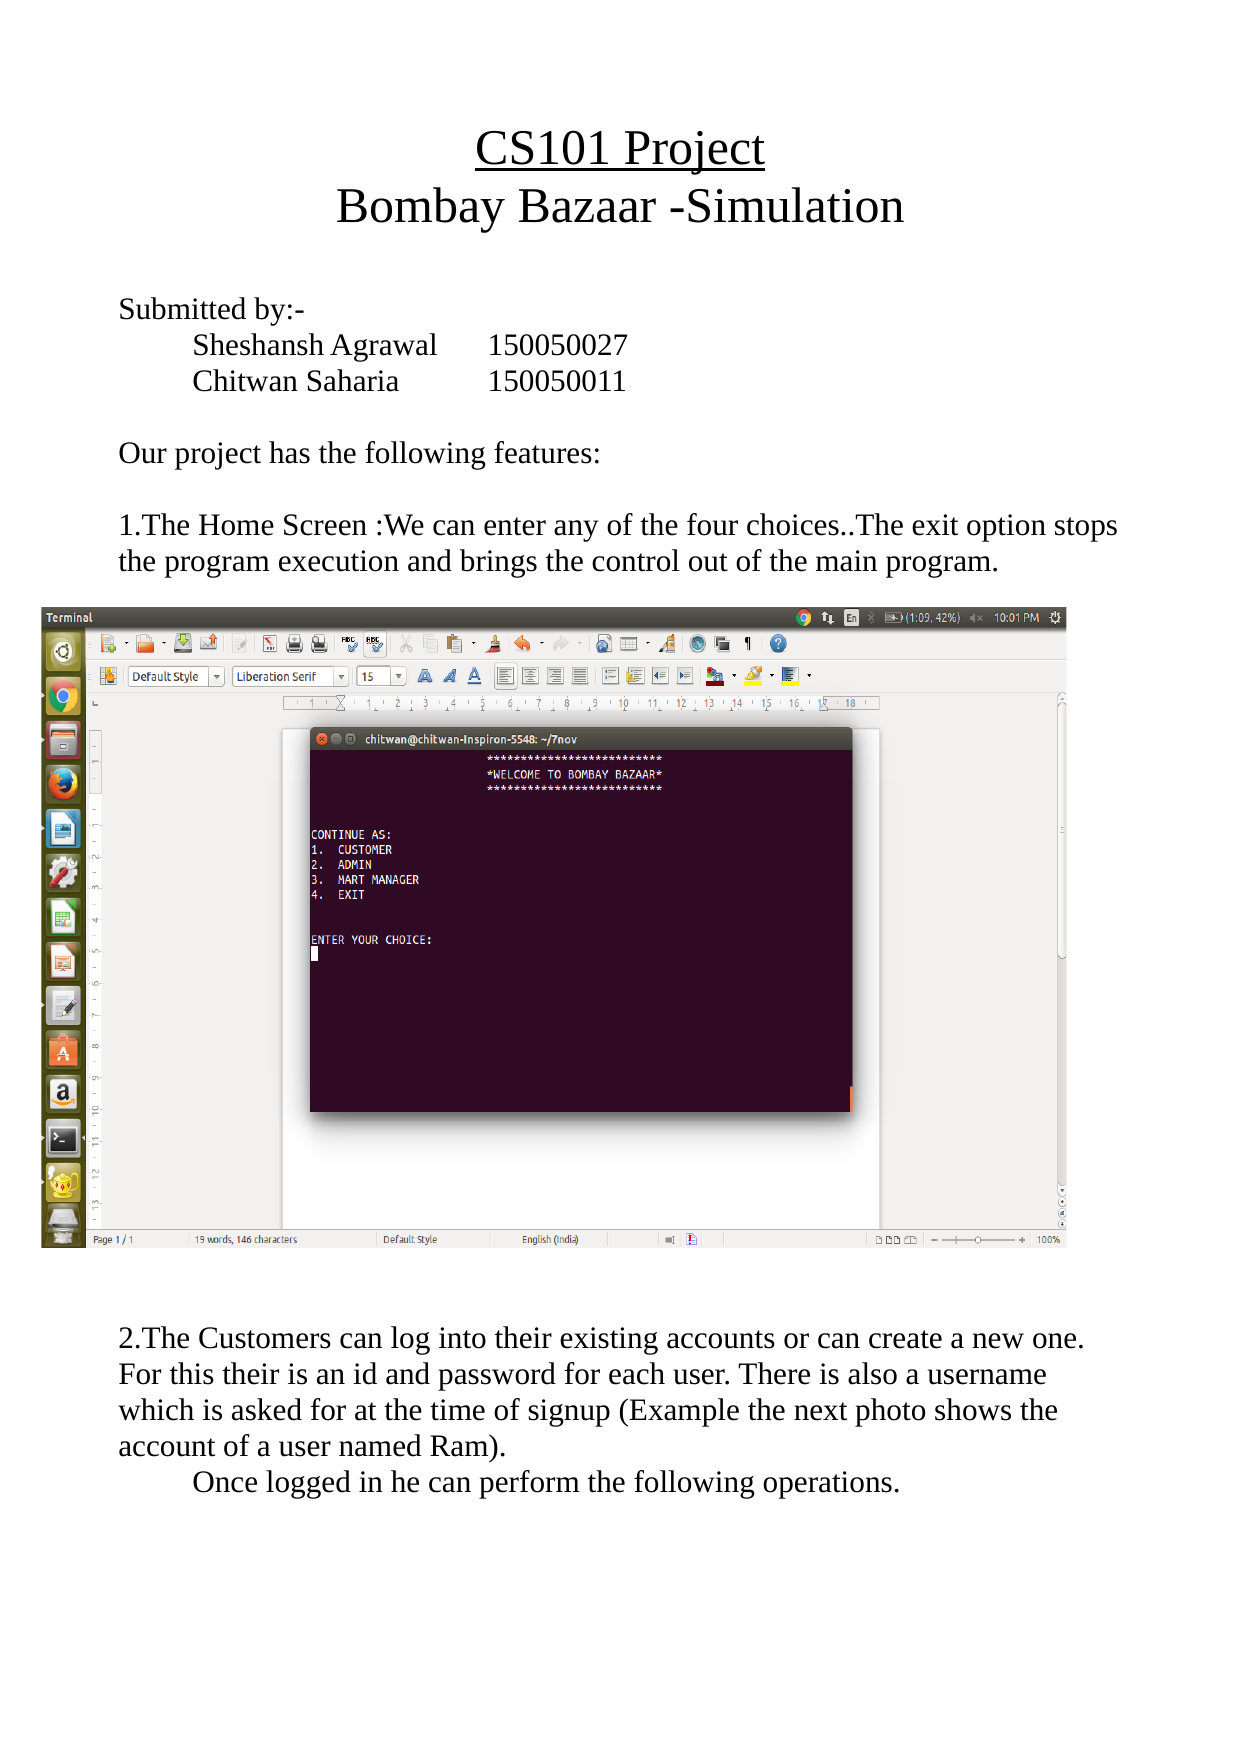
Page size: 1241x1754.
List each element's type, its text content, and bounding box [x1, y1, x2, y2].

picture [41, 607, 1067, 1248]
text Once logged in he can perform the following operations. [118, 1463, 1122, 1499]
text 1.The Home Screen :We can enter any of the four choices..The exit option stops the program execution and brings the control out of the main program. [118, 506, 1122, 578]
text Submitted by:- [118, 291, 1122, 327]
text 2.The Customers can log into their existing accounts or can create a new one. For this their is an id and password for each user. There is also a username which is asked for at the time of signup (Example the next photo shows the account of a user named Ram). [118, 1319, 1122, 1463]
text CS101 Project [118, 118, 1122, 176]
text Bombay Bazaar -Simulation [118, 176, 1122, 233]
text Chitwan Saharia 150050011 [118, 362, 1122, 398]
text Sheshansh Agrawal 150050027 [118, 327, 1122, 362]
text Our project has the following features: [118, 434, 1122, 470]
